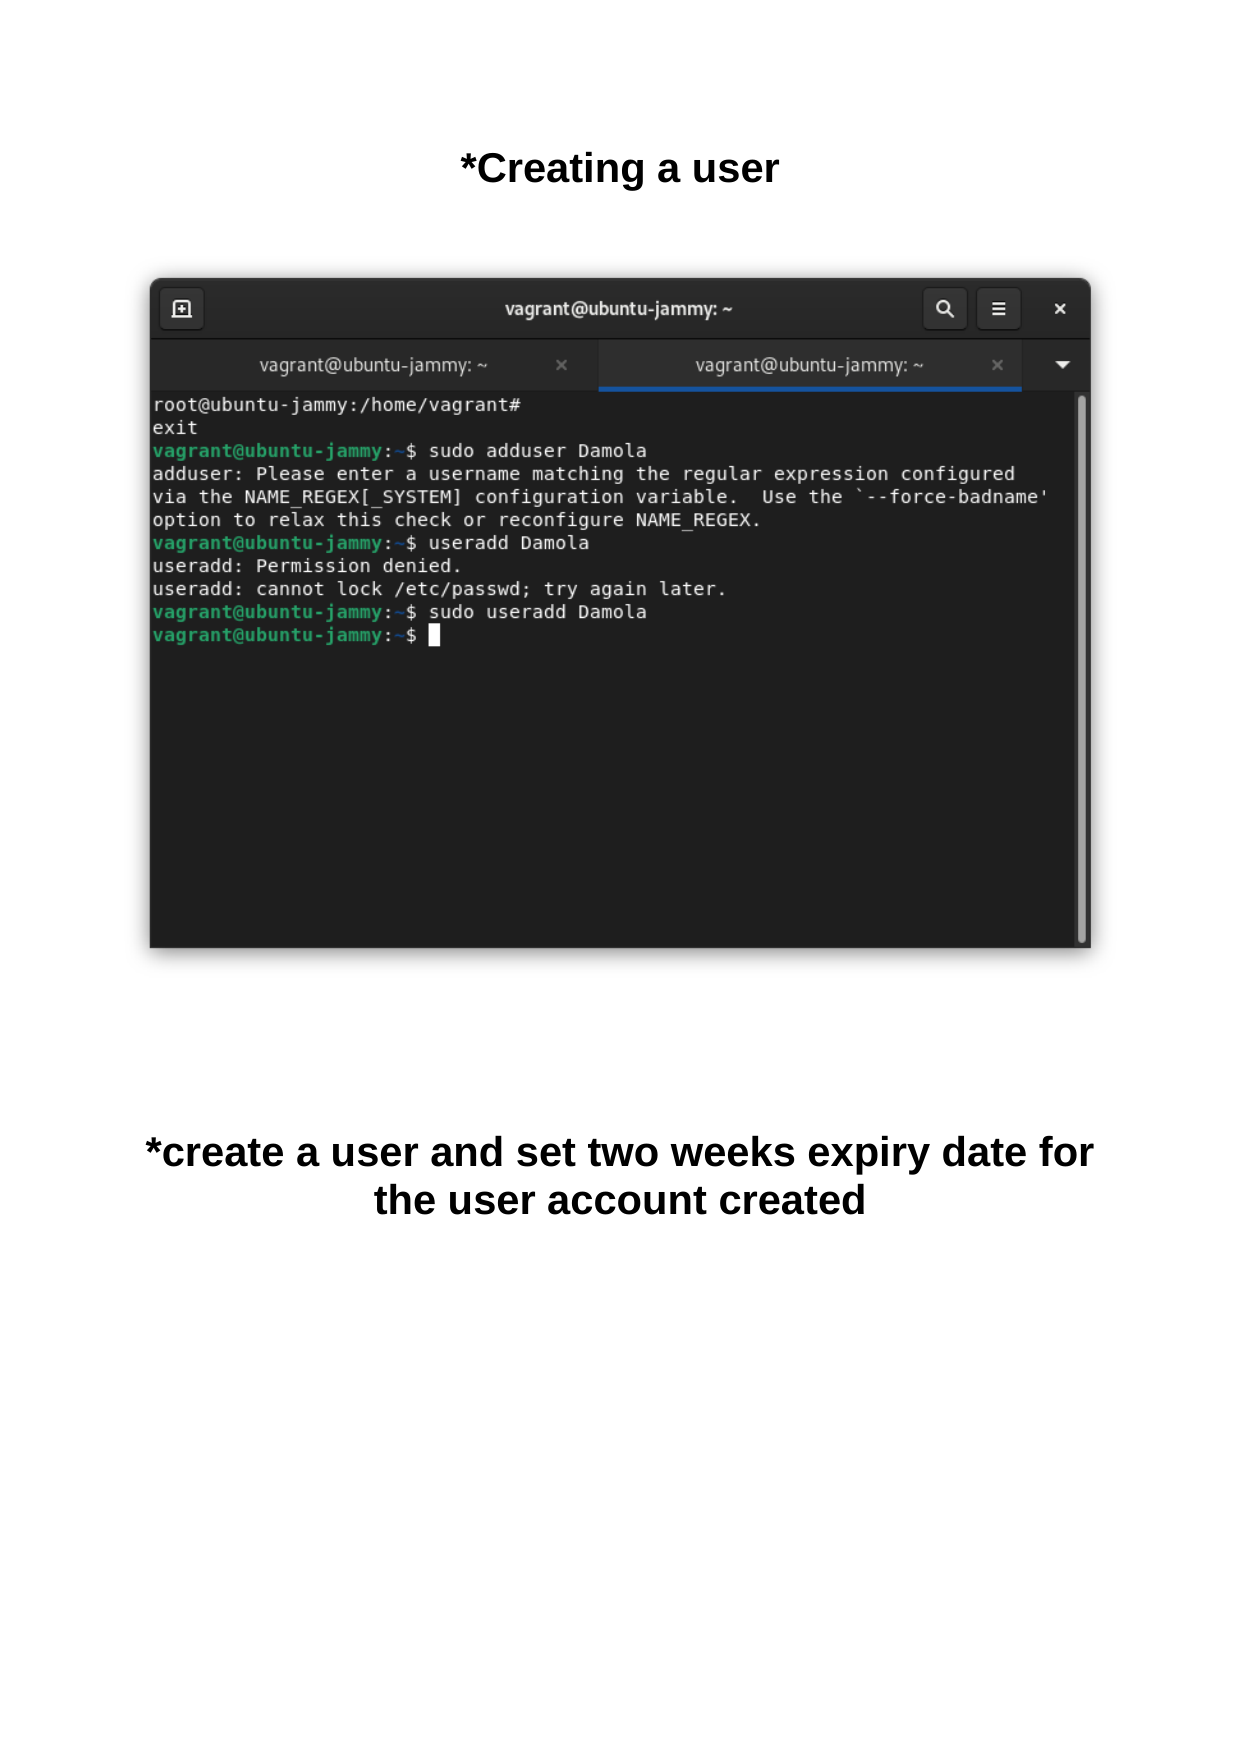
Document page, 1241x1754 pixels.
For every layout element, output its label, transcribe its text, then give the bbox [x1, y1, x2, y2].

title *create a user and set two weeks expiry date for the user account created [118, 1127, 1122, 1223]
title *Creating a user [118, 143, 1122, 191]
picture [118, 250, 1123, 984]
